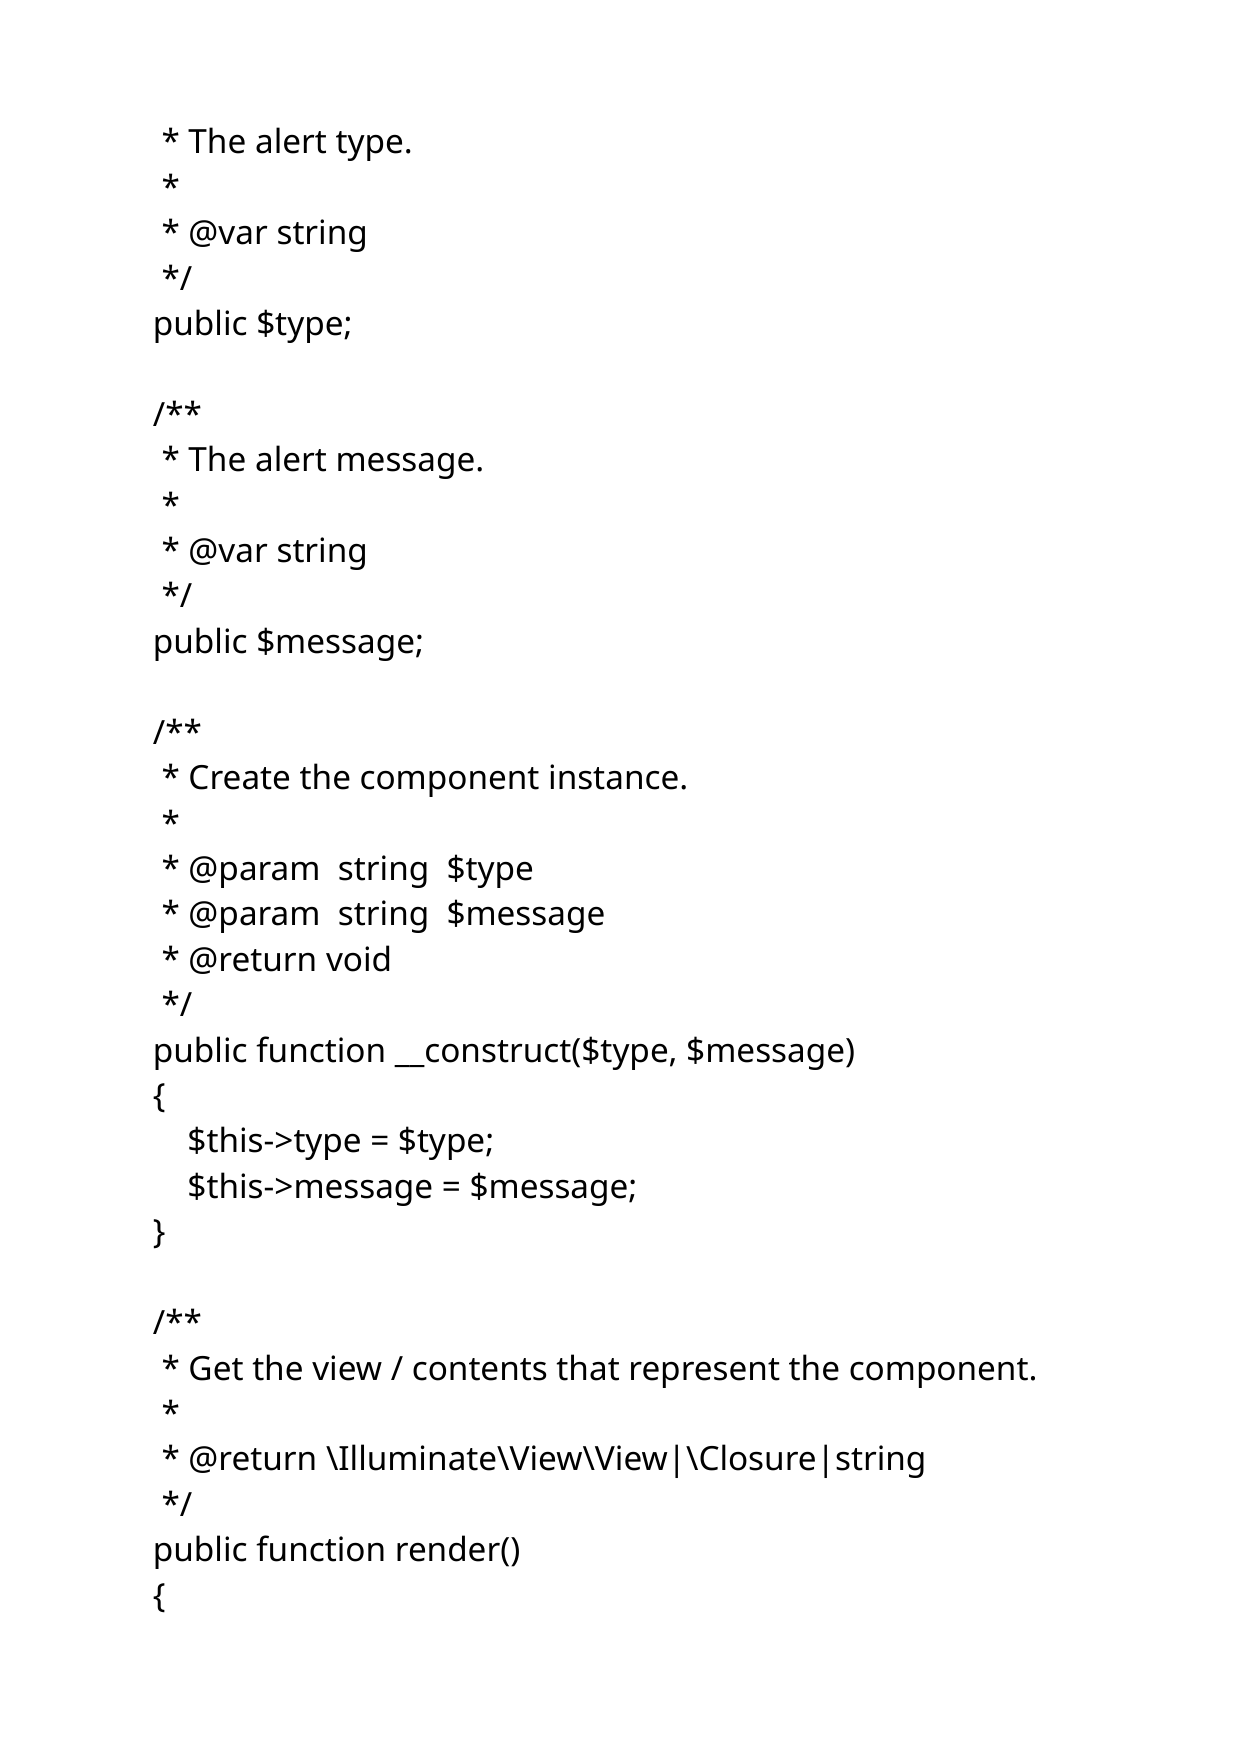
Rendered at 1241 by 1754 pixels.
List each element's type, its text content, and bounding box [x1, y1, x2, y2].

text * @return \Illuminate\View\View|\Closure|string [118, 1435, 1122, 1481]
text */ [118, 981, 1122, 1026]
text * The alert message. [118, 436, 1122, 481]
text /** [118, 391, 1122, 436]
text */ [118, 254, 1122, 300]
text * [118, 481, 1122, 527]
text * @var string [118, 527, 1122, 572]
text public function render() [118, 1526, 1122, 1571]
text { [118, 1571, 1122, 1617]
text * Get the view / contents that represent the component. [118, 1344, 1122, 1390]
text * [118, 1390, 1122, 1435]
text $this->type = $type; [118, 1117, 1122, 1163]
text public function __construct($type, $message) [118, 1026, 1122, 1072]
text * @param string $type [118, 845, 1122, 890]
text } [118, 1208, 1122, 1253]
text * Create the component instance. [118, 754, 1122, 799]
text * @var string [118, 209, 1122, 254]
text /** [118, 708, 1122, 754]
text */ [118, 572, 1122, 618]
text { [118, 1072, 1122, 1117]
text * @param string $message [118, 890, 1122, 936]
text * The alert type. [118, 118, 1122, 163]
text public $message; [118, 618, 1122, 663]
text public $type; [118, 300, 1122, 345]
text * [118, 163, 1122, 209]
text $this->message = $message; [118, 1163, 1122, 1208]
text /** [118, 1299, 1122, 1344]
text * @return void [118, 936, 1122, 981]
text */ [118, 1481, 1122, 1526]
text * [118, 799, 1122, 845]
